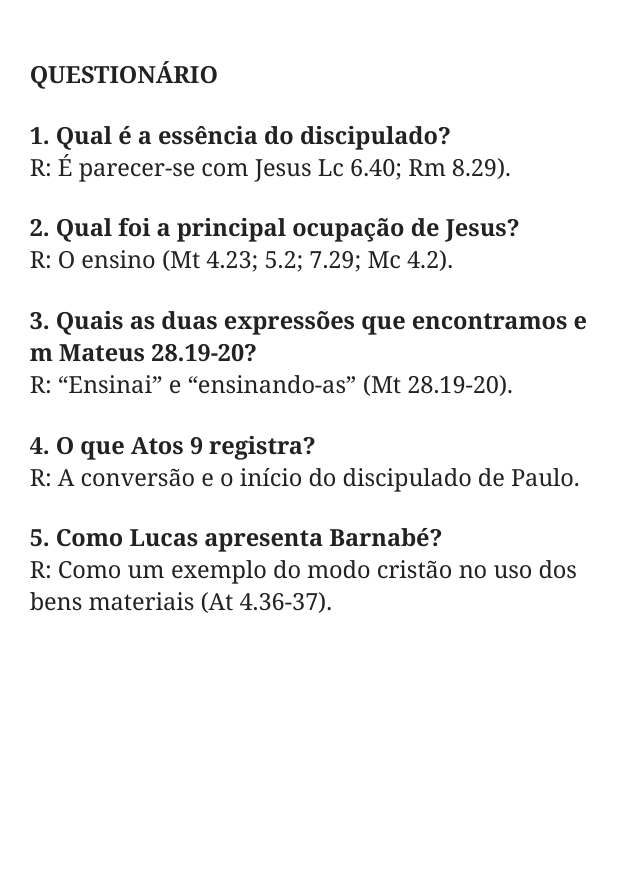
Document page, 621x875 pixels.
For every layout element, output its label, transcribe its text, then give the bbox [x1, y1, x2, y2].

text R: O ensino (Mt 4.23; 5.2; 7.29; Mc 4.2). [29, 244, 591, 276]
text 5. Como Lucas apresenta Barnabé? [29, 522, 591, 554]
text R: “Ensinai” e “ensinando-as” (Mt 28.19-20). [29, 368, 591, 400]
text R: É parecer-se com Jesus Lc 6.40; Rm 8.29). [29, 151, 591, 183]
text 1. Qual é a essência do discipulado? [29, 119, 591, 151]
text 3. Quais as duas expressões que encontramos em Mateus 28.19-20? [29, 304, 591, 368]
text QUESTIONÁRIO [29, 58, 591, 90]
text R: A conversão e o início do discipulado de Paulo. [29, 461, 591, 493]
text 2. Qual foi a principal ocupação de Jesus? [29, 212, 591, 244]
text 4. O que Atos 9 registra? [29, 429, 591, 461]
text R: Como um exemplo do modo cristão no uso dos bens materiais (At 4.36-37). [29, 554, 591, 618]
